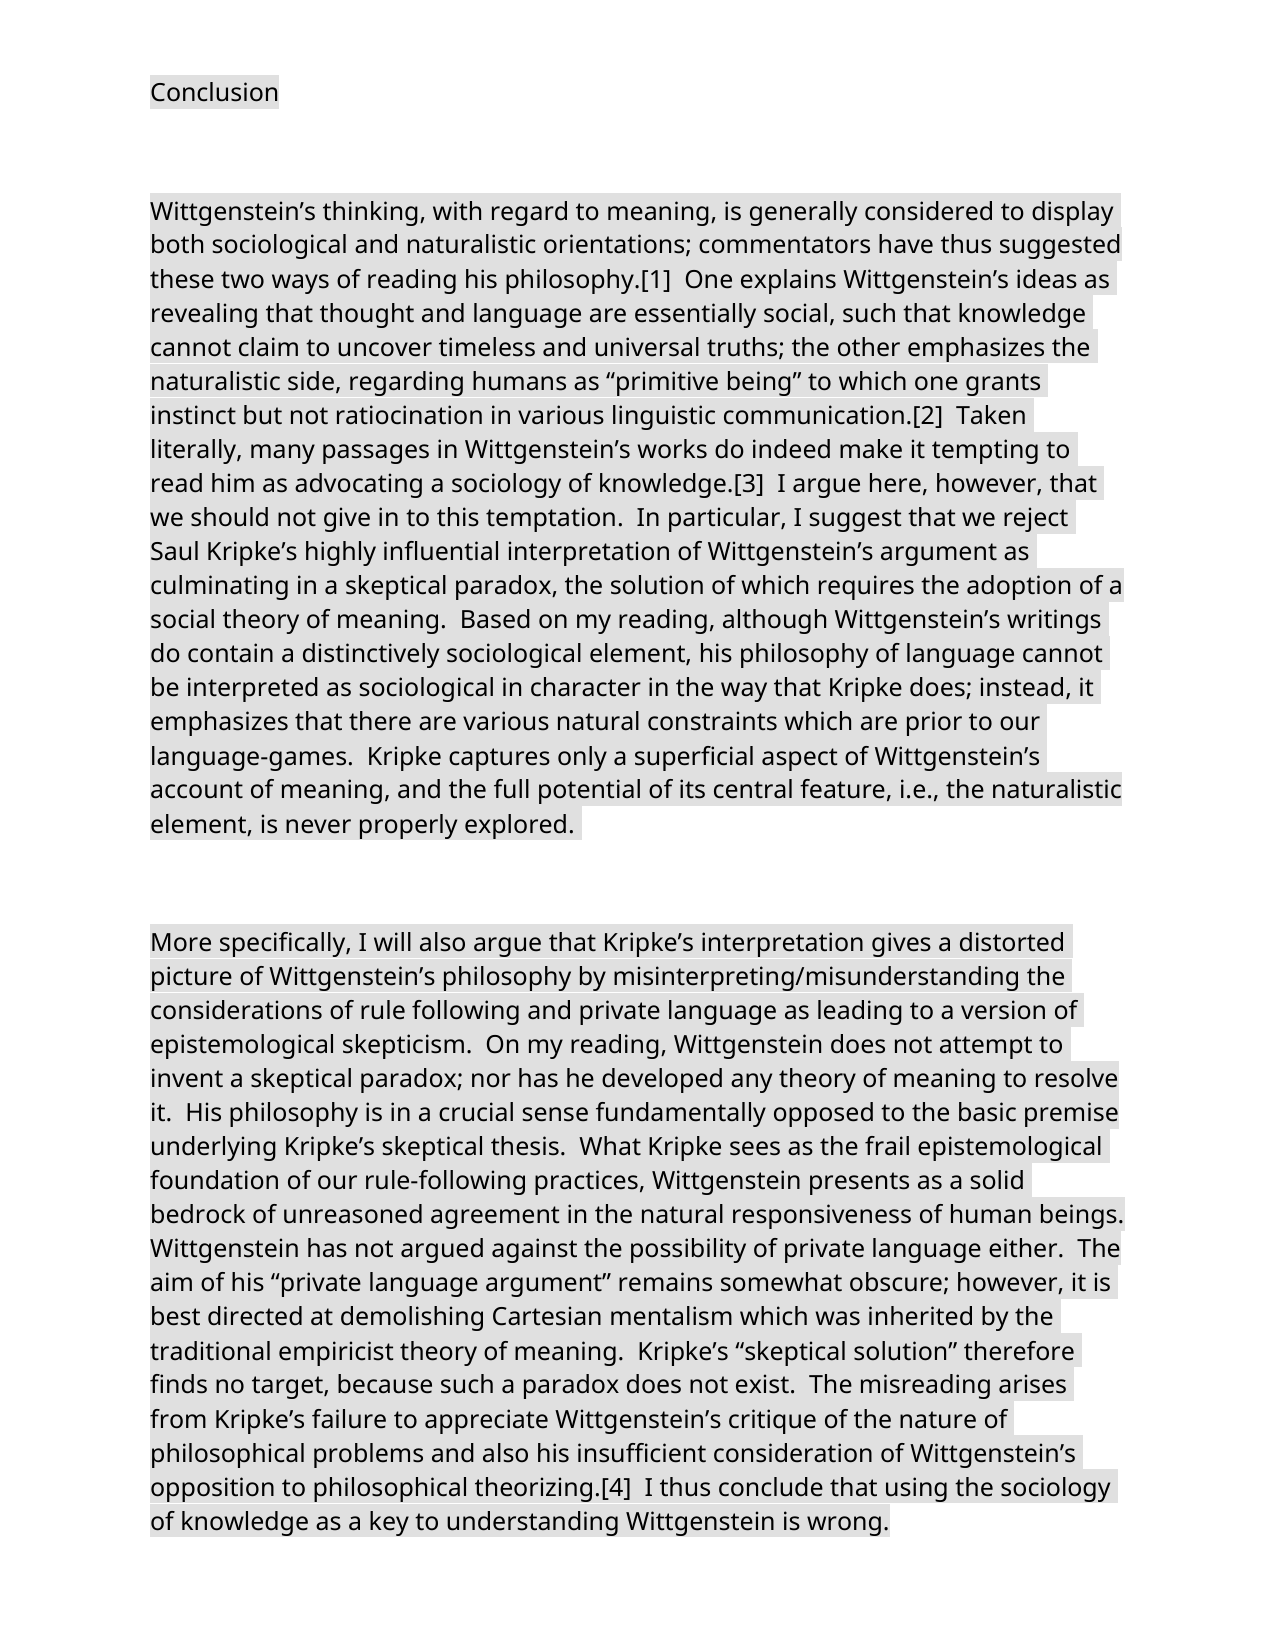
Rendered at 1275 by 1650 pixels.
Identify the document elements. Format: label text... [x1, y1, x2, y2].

text More specifically, I will also argue that Kripke’s interpretation gives a distorted picture of Wittgenstein’s philosophy by misinterpreting/misunderstanding the considerations of rule following and private language as leading to a version of epistemological skepticism. On my reading, Wittgenstein does not attempt to invent a skeptical paradox; nor has he developed any theory of meaning to resolve it. His philosophy is in a crucial sense fundamentally opposed to the basic premise underlying Kripke’s skeptical thesis. What Kripke sees as the frail epistemological foundation of our rule-following practices, Wittgenstein presents as a solid bedrock of unreasoned agreement in the natural responsiveness of human beings. Wittgenstein has not argued against the possibility of private language either. The aim of his “private language argument” remains somewhat obscure; however, it is best directed at demolishing Cartesian mentalism which was inherited by the traditional empiricist theory of meaning. Kripke’s “skeptical solution” therefore finds no target, because such a paradox does not exist. The misreading arises from Kripke’s failure to appreciate Wittgenstein’s critique of the nature of philosophical problems and also his insufficient consideration of Wittgenstein’s opposition to philosophical theorizing.[4] I thus conclude that using the sociology of knowledge as a key to understanding Wittgenstein is wrong. [150, 924, 1125, 1537]
text Wittgenstein’s thinking, with regard to meaning, is generally considered to display both sociological and naturalistic orientations; commentators have thus suggested these two ways of reading his philosophy.[1] One explains Wittgenstein’s ideas as revealing that thought and language are essentially social, such that knowledge cannot claim to uncover timeless and universal truths; the other emphasizes the naturalistic side, regarding humans as “primitive being” to which one grants instinct but not ratiocination in various linguistic communication.[2] Taken literally, many passages in Wittgenstein’s works do indeed make it tempting to read him as advocating a sociology of knowledge.[3] I argue here, however, that we should not give in to this temptation. In particular, I suggest that we reject Saul Kripke’s highly influential interpretation of Wittgenstein’s argument as culminating in a skeptical paradox, the solution of which requires the adoption of a social theory of meaning. Based on my reading, although Wittgenstein’s writings do contain a distinctively sociological element, his philosophy of language cannot be interpreted as sociological in character in the way that Kripke does; instead, it emphasizes that there are various natural constraints which are prior to our language-games. Kripke captures only a superficial aspect of Wittgenstein’s account of meaning, and the full potential of its central feature, i.e., the naturalistic element, is never properly explored. [150, 193, 1125, 840]
text Conclusion [150, 75, 1125, 109]
